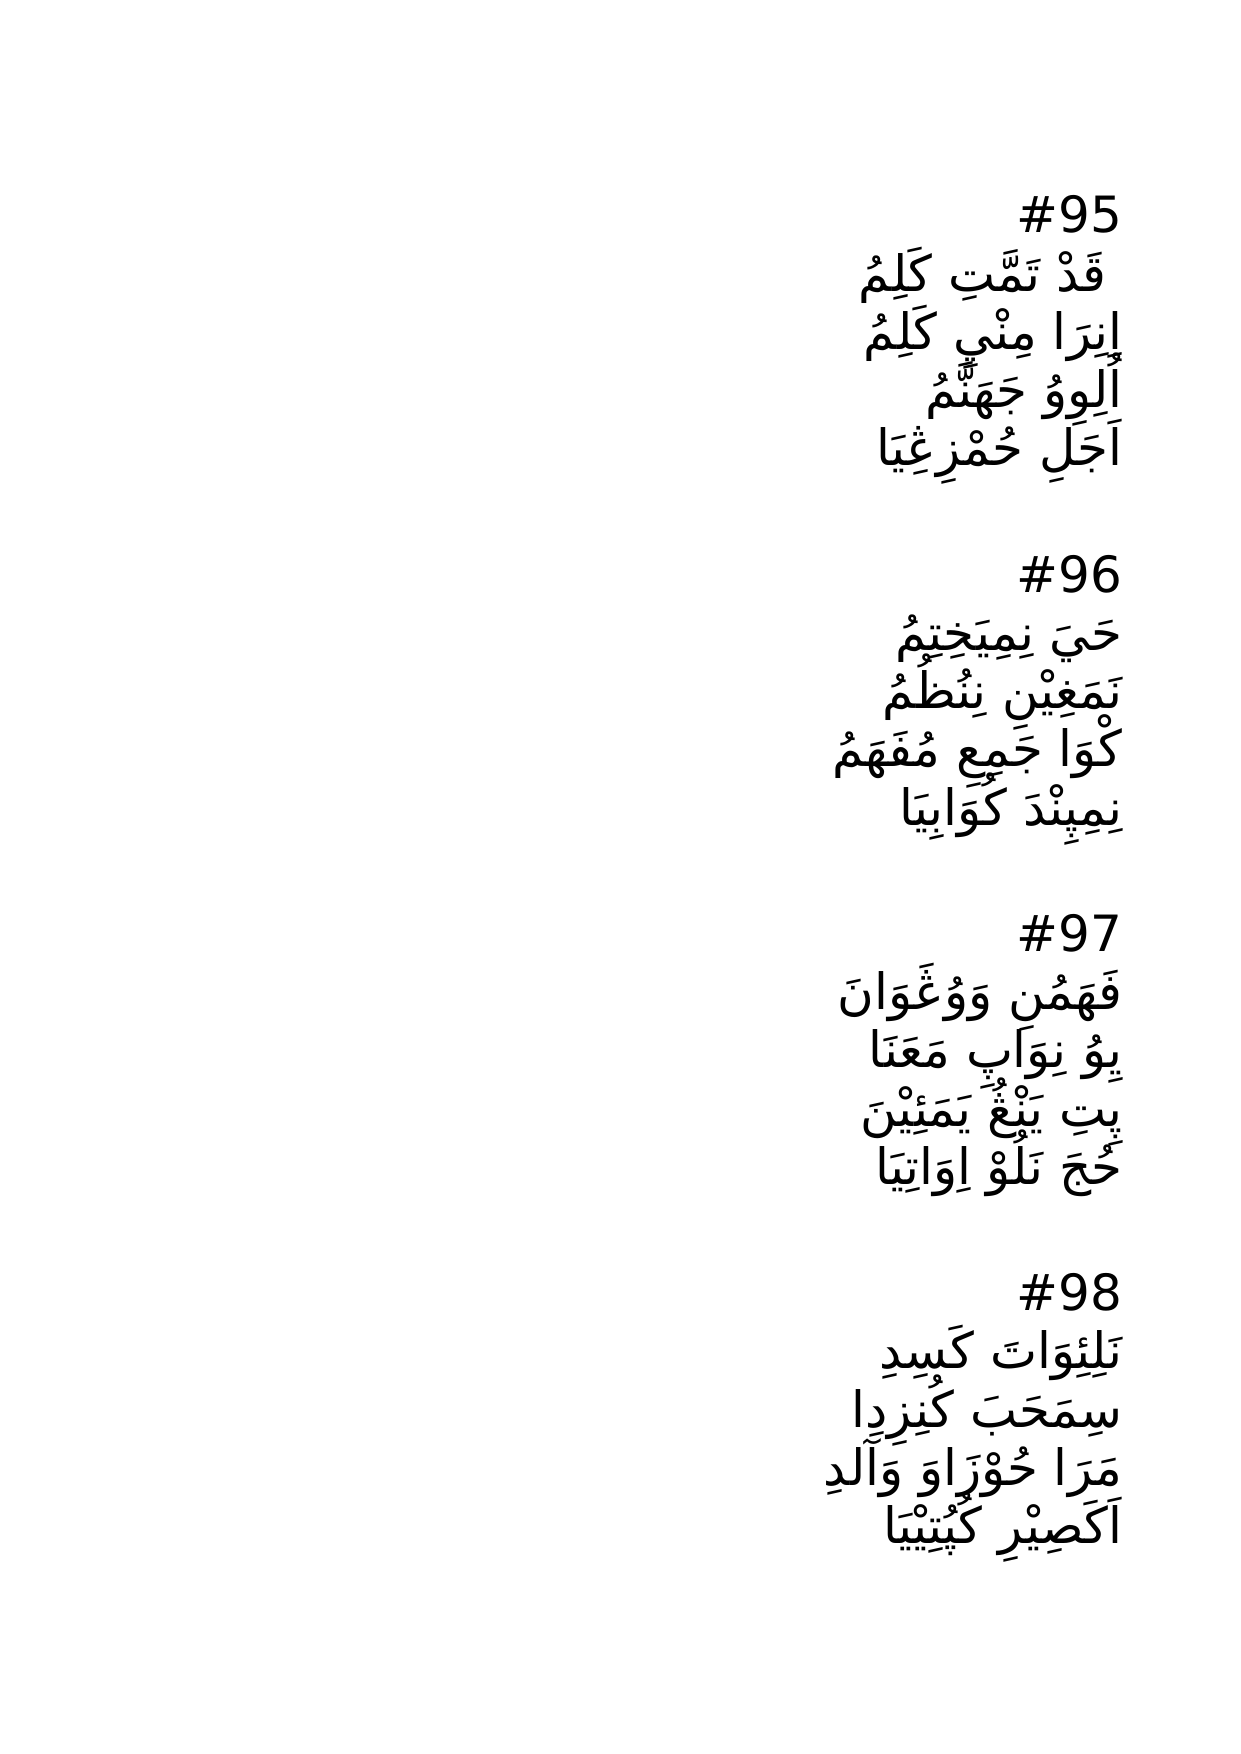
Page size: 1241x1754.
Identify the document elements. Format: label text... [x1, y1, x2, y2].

text #96 [118, 546, 1122, 604]
text حُجَ نَلُوْ اِوَاتِيَا [118, 1138, 1122, 1196]
text پِتِ يَنْڠُ يَمَئِيْنَ [118, 1079, 1122, 1138]
text نَلِئِوَاتَ كَسِدِ [118, 1322, 1122, 1381]
text قَدْ تَمَّتِ كَلِمُ [118, 244, 1122, 303]
text سِمَحَبَ كُنِزِدِا [118, 1381, 1122, 1439]
text حَيَ نِمِيَخِتِمُ [118, 604, 1122, 662]
text فَهَمُنِ وَوُڠَوَانَ [118, 963, 1122, 1021]
text اَكَصِيْرِ كُپُتِيْيَا [118, 1497, 1122, 1555]
text #97 [118, 905, 1122, 963]
text كْوَا جَمِعِ مُفَهَمُ [118, 720, 1122, 778]
text اَجَلِ حُمْزِڠِيَا [118, 419, 1122, 477]
text نِمِپِنْدَ كُوَابِيَا [118, 778, 1122, 837]
text #98 [118, 1264, 1122, 1322]
text يِوُ نِوَاپِ مَعَنَا [118, 1021, 1122, 1079]
text اِنِرَا مِنْيِ كَلِمُ [118, 303, 1122, 361]
text #95 [118, 186, 1122, 244]
text مَرَا حُوْزَاوَ وَآلدِ [118, 1439, 1122, 1497]
text اُلِوِوُ جَهَنَّمُ [118, 361, 1122, 419]
text نَمَغِيْنِ نِنُظُمُ [118, 662, 1122, 720]
